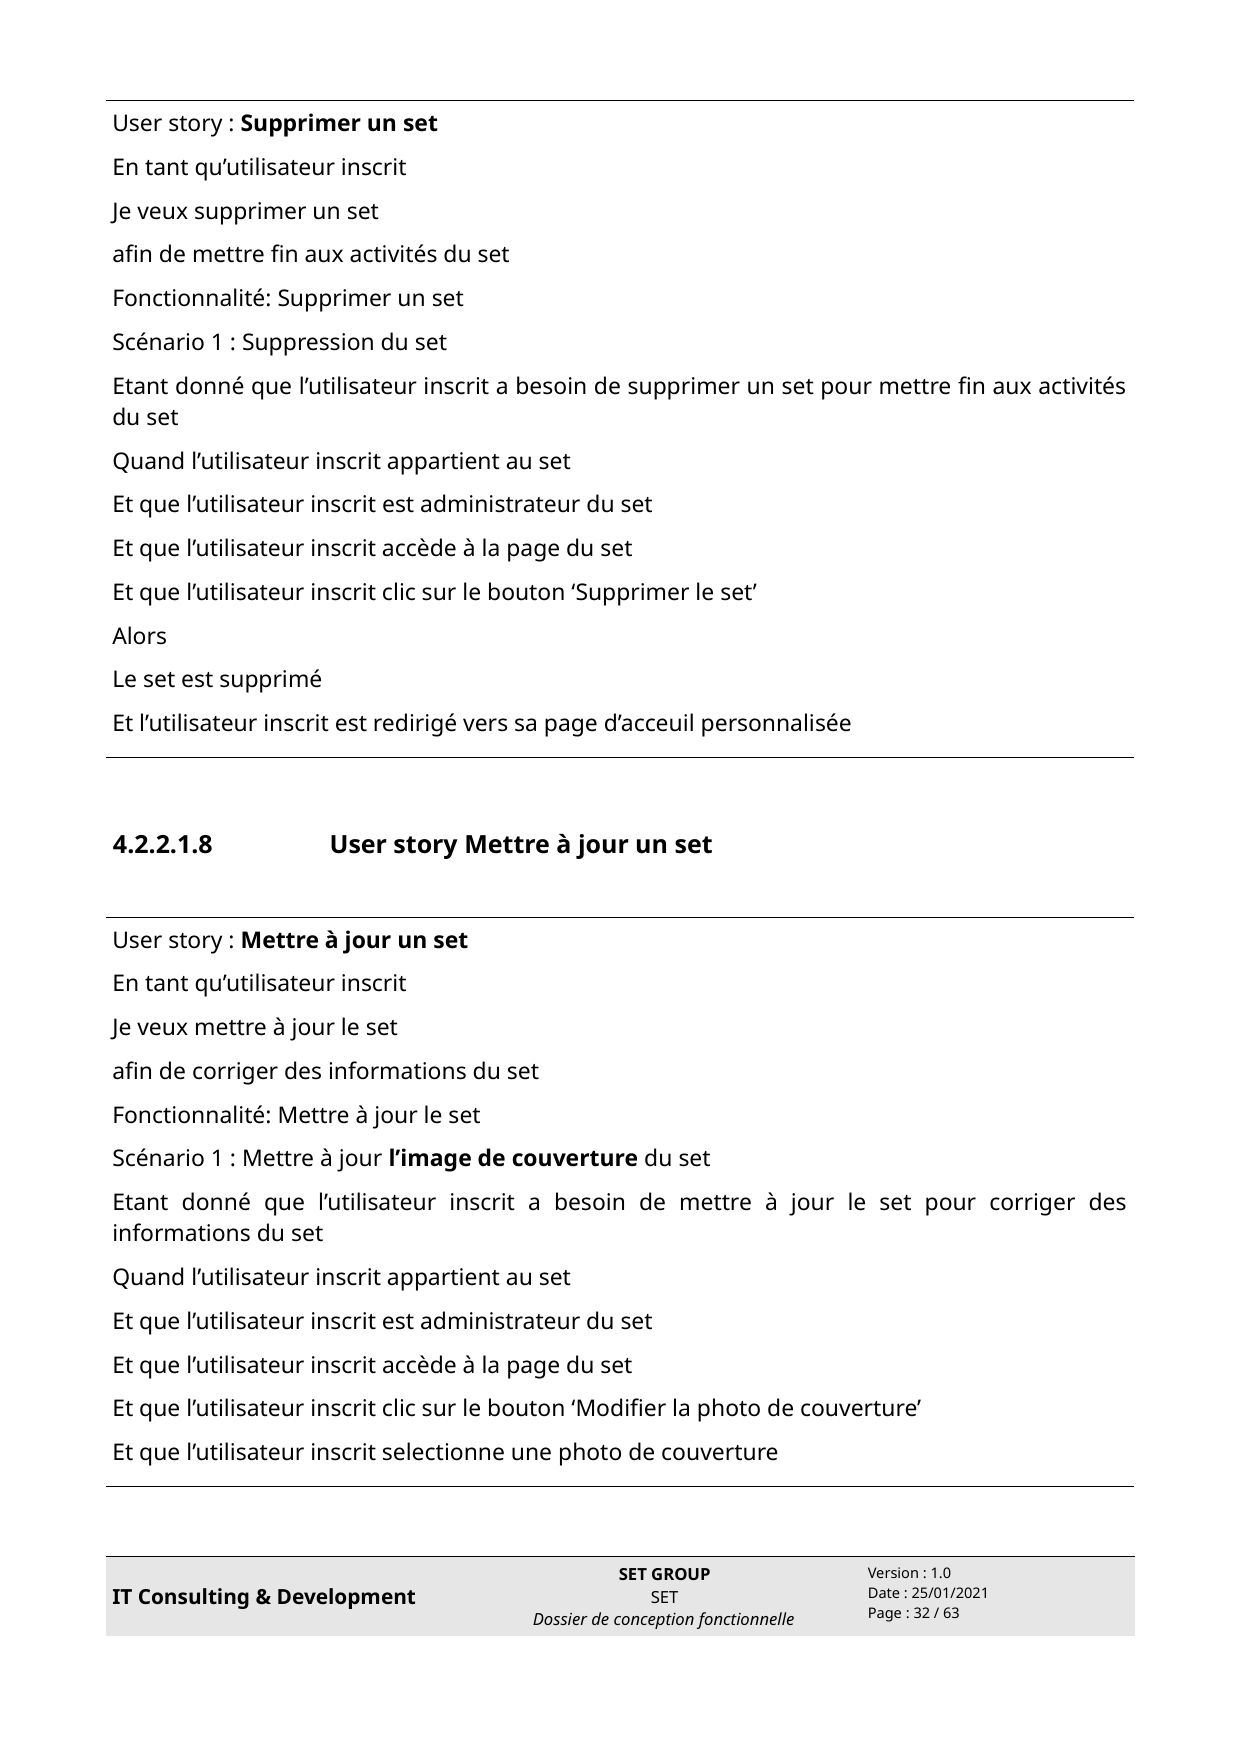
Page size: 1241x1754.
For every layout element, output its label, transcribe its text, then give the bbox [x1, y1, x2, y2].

subtitle User story Mettre à jour un set [106, 826, 1134, 861]
table_header User story : Mettre à jour un set En tant qu’utilisateur inscrit Je veux mettre à jour le set afin de corriger des informations du set Fonctionnalité: Mettre à jour le set Scénario 1 : Mettre à jour l’image de couverture du set Etant donné que l’utilisateur inscrit a besoin de mettre à jour le set pour corriger des informations du set Quand l’utilisateur inscrit appartient au set Et que l’utilisateur inscrit est administrateur du set Et que l’utilisateur inscrit accède à la page du set Et que l’utilisateur inscrit clic sur le bouton ‘Modifier la photo de couverture’ Et que l’utilisateur inscrit selectionne une photo de couverture [106, 918, 1134, 1486]
table_header User story : Supprimer un set En tant qu’utilisateur inscrit Je veux supprimer un set afin de mettre fin aux activités du set Fonctionnalité: Supprimer un set Scénario 1 : Suppression du set Etant donné que l’utilisateur inscrit a besoin de supprimer un set pour mettre fin aux activités du set Quand l’utilisateur inscrit appartient au set Et que l’utilisateur inscrit est administrateur du set Et que l’utilisateur inscrit accède à la page du set Et que l’utilisateur inscrit clic sur le bouton ‘Supprimer le set’ Alors Le set est supprimé Et l’utilisateur inscrit est redirigé vers sa page d’acceuil personnalisée [106, 101, 1134, 757]
